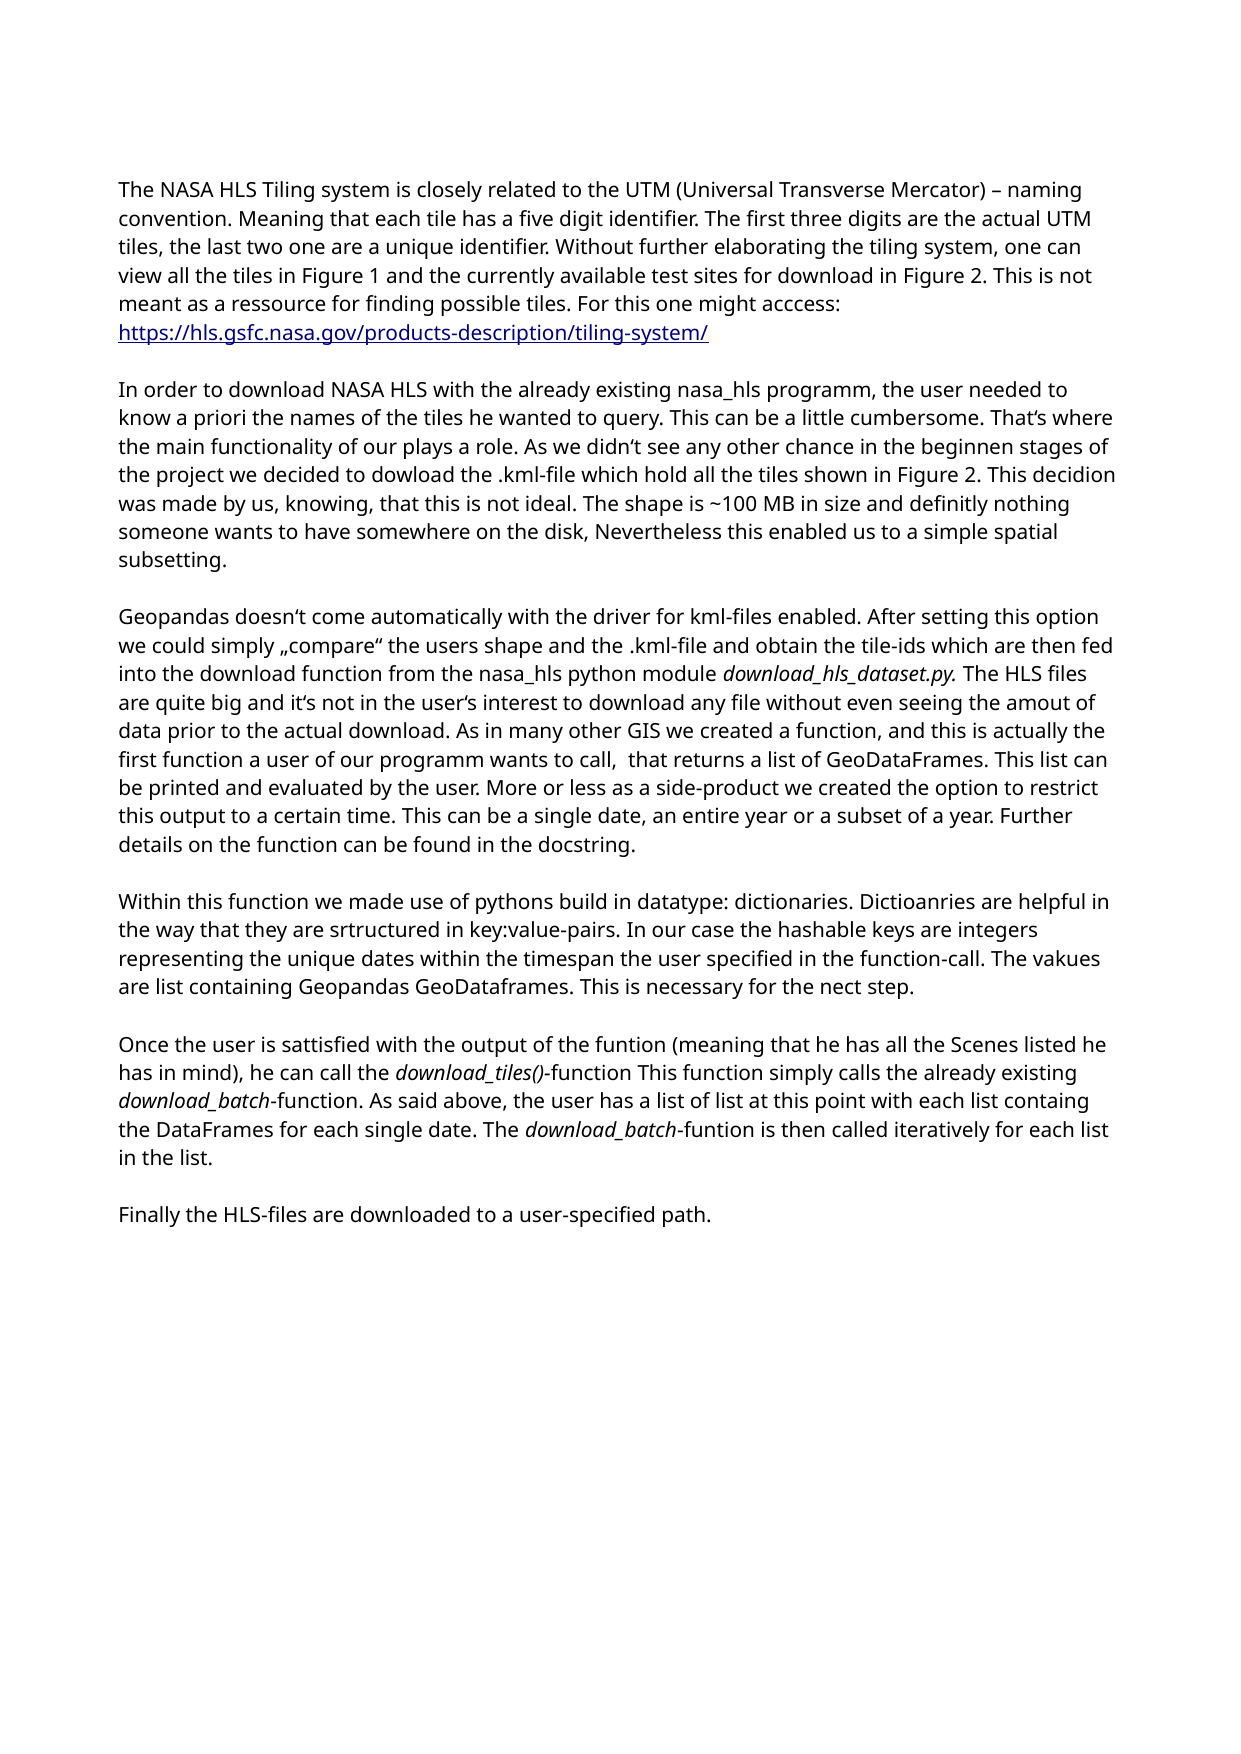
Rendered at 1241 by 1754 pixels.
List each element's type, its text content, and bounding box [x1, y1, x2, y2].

text In order to download NASA HLS with the already existing nasa_hls programm, the user needed to know a priori the names of the tiles he wanted to query. This can be a little cumbersome. That‘s where the main functionality of our plays a role. As we didn‘t see any other chance in the beginnen stages of the project we decided to dowload the .kml-file which hold all the tiles shown in Figure 2. This decidion was made by us, knowing, that this is not ideal. The shape is ~100 MB in size and definitly nothing someone wants to have somewhere on the disk, Nevertheless this enabled us to a simple spatial subsetting. [118, 375, 1122, 574]
text The NASA HLS Tiling system is closely related to the UTM (Universal Transverse Mercator) – naming convention. Meaning that each tile has a five digit identifier. The first three digits are the actual UTM tiles, the last two one are a unique identifier. Without further elaborating the tiling system, one can view all the tiles in Figure 1 and the currently available test sites for download in Figure 2. This is not meant as a ressource for finding possible tiles. For this one might acccess: https://hls.gsfc.nasa.gov/products-description/tiling-system/ [118, 176, 1122, 346]
text Geopandas doesn‘t come automatically with the driver for kml-files enabled. After setting this option we could simply „compare“ the users shape and the .kml-file and obtain the tile-ids which are then fed into the download function from the nasa_hls python module download_hls_dataset.py. The HLS files are quite big and it‘s not in the user‘s interest to download any file without even seeing the amout of data prior to the actual download. As in many other GIS we created a function, and this is actually the first function a user of our programm wants to call, that returns a list of GeoDataFrames. This list can be printed and evaluated by the user. More or less as a side-product we created the option to restrict this output to a certain time. This can be a single date, an entire year or a subset of a year. Further details on the function can be found in the docstring. [118, 602, 1122, 858]
text Finally the HLS-files are downloaded to a user-specified path. [118, 1201, 1122, 1229]
text Once the user is sattisfied with the output of the funtion (meaning that he has all the Scenes listed he has in mind), he can call the download_tiles()-function This function simply calls the already existing download_batch-function. As said above, the user has a list of list at this point with each list containg the DataFrames for each single date. The download_batch-funtion is then called iteratively for each list in the list. [118, 1030, 1122, 1172]
text Within this function we made use of pythons build in datatype: dictionaries. Dictioanries are helpful in the way that they are srtructured in key:value-pairs. In our case the hashable keys are integers representing the unique dates within the timespan the user specified in the function-call. The vakues are list containing Geopandas GeoDataframes. This is necessary for the nect step. [118, 887, 1122, 1001]
